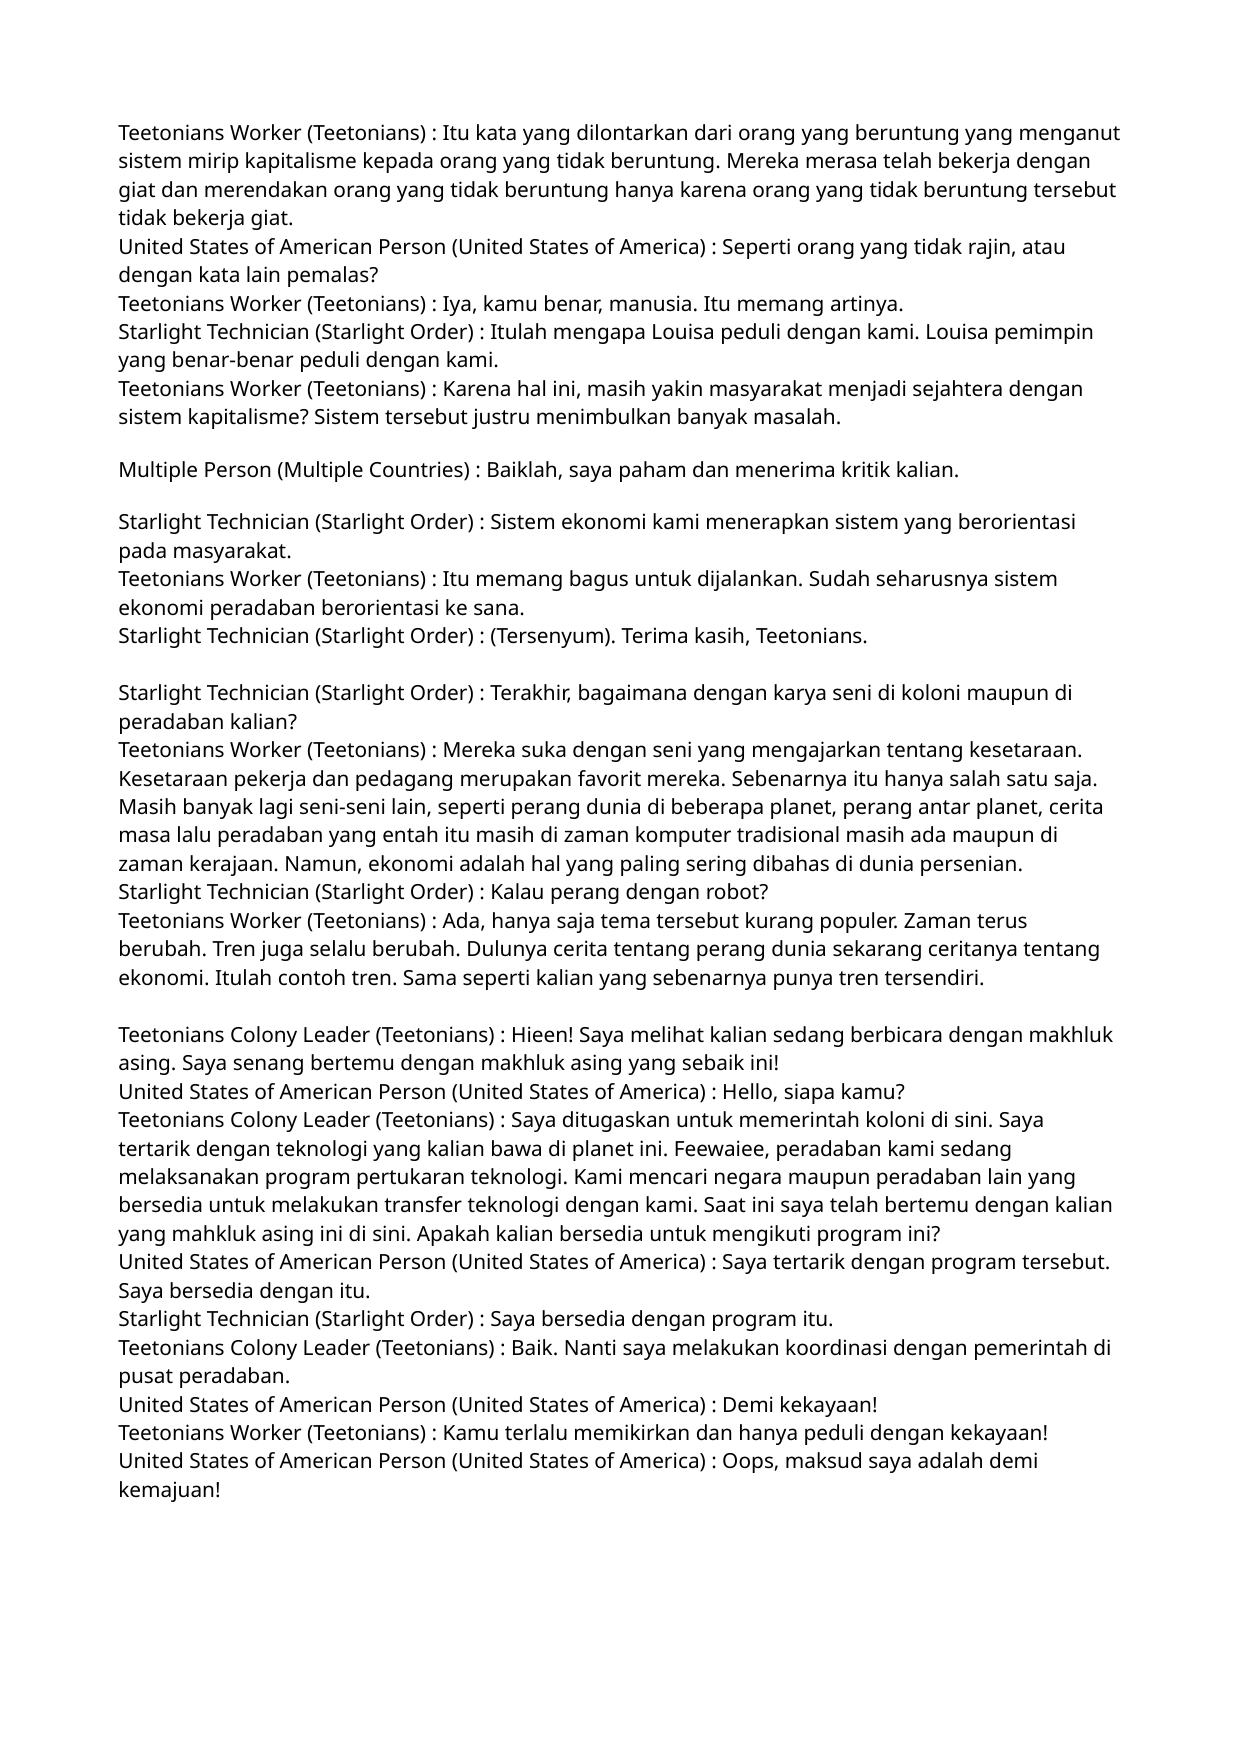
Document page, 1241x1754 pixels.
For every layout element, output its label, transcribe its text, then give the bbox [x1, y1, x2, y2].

text Starlight Technician (Starlight Order) : Terakhir, bagaimana dengan karya seni di koloni maupun di peradaban kalian? [118, 678, 1122, 735]
text Teetonians Worker (Teetonians) : Kamu terlalu memikirkan dan hanya peduli dengan kekayaan! [118, 1418, 1122, 1447]
text Starlight Technician (Starlight Order) : Saya bersedia dengan program itu. [118, 1304, 1122, 1333]
text Teetonians Worker (Teetonians) : Itu memang bagus untuk dijalankan. Sudah seharusnya sistem ekonomi peradaban berorientasi ke sana. [118, 564, 1122, 621]
text United States of American Person (United States of America) : Demi kekayaan! [118, 1390, 1122, 1418]
text Teetonians Worker (Teetonians) : Iya, kamu benar, manusia. Itu memang artinya. [118, 289, 1122, 317]
text United States of American Person (United States of America) : Hello, siapa kamu? [118, 1077, 1122, 1105]
text Teetonians Colony Leader (Teetonians) : Saya ditugaskan untuk memerintah koloni di sini. Saya tertarik dengan teknologi yang kalian bawa di planet ini. Feewaiee, peradaban kami sedang melaksanakan program pertukaran teknologi. Kami mencari negara maupun peradaban lain yang bersedia untuk melakukan transfer teknologi dengan kami. Saat ini saya telah bertemu dengan kalian yang mahkluk asing ini di sini. Apakah kalian bersedia untuk mengikuti program ini? [118, 1105, 1122, 1247]
text Teetonians Worker (Teetonians) : Mereka suka dengan seni yang mengajarkan tentang kesetaraan. Kesetaraan pekerja dan pedagang merupakan favorit mereka. Sebenarnya itu hanya salah satu saja. Masih banyak lagi seni-seni lain, seperti perang dunia di beberapa planet, perang antar planet, cerita masa lalu peradaban yang entah itu masih di zaman komputer tradisional masih ada maupun di zaman kerajaan. Namun, ekonomi adalah hal yang paling sering dibahas di dunia persenian. [118, 735, 1122, 877]
text Teetonians Colony Leader (Teetonians) : Hieen! Saya melihat kalian sedang berbicara dengan makhluk asing. Saya senang bertemu dengan makhluk asing yang sebaik ini! [118, 1020, 1122, 1077]
text Teetonians Worker (Teetonians) : Ada, hanya saja tema tersebut kurang populer. Zaman terus berubah. Tren juga selalu berubah. Dulunya cerita tentang perang dunia sekarang ceritanya tentang ekonomi. Itulah contoh tren. Sama seperti kalian yang sebenarnya punya tren tersendiri. [118, 906, 1122, 991]
text Teetonians Worker (Teetonians) : Karena hal ini, masih yakin masyarakat menjadi sejahtera dengan sistem kapitalisme? Sistem tersebut justru menimbulkan banyak masalah. [118, 374, 1122, 431]
text United States of American Person (United States of America) : Saya tertarik dengan program tersebut. Saya bersedia dengan itu. [118, 1247, 1122, 1304]
text Starlight Technician (Starlight Order) : Sistem ekonomi kami menerapkan sistem yang berorientasi pada masyarakat. [118, 507, 1122, 564]
text United States of American Person (United States of America) : Seperti orang yang tidak rajin, atau dengan kata lain pemalas? [118, 232, 1122, 289]
text Multiple Person (Multiple Countries) : Baiklah, saya paham dan menerima kritik kalian. [118, 455, 1122, 483]
text Starlight Technician (Starlight Order) : Itulah mengapa Louisa peduli dengan kami. Louisa pemimpin yang benar-benar peduli dengan kami. [118, 317, 1122, 374]
text Teetonians Colony Leader (Teetonians) : Baik. Nanti saya melakukan koordinasi dengan pemerintah di pusat peradaban. [118, 1333, 1122, 1390]
text Teetonians Worker (Teetonians) : Itu kata yang dilontarkan dari orang yang beruntung yang menganut sistem mirip kapitalisme kepada orang yang tidak beruntung. Mereka merasa telah bekerja dengan giat dan merendakan orang yang tidak beruntung hanya karena orang yang tidak beruntung tersebut tidak bekerja giat. [118, 118, 1122, 232]
text Starlight Technician (Starlight Order) : (Tersenyum). Terima kasih, Teetonians. [118, 621, 1122, 650]
text Starlight Technician (Starlight Order) : Kalau perang dengan robot? [118, 877, 1122, 906]
text United States of American Person (United States of America) : Oops, maksud saya adalah demi kemajuan! [118, 1447, 1122, 1503]
